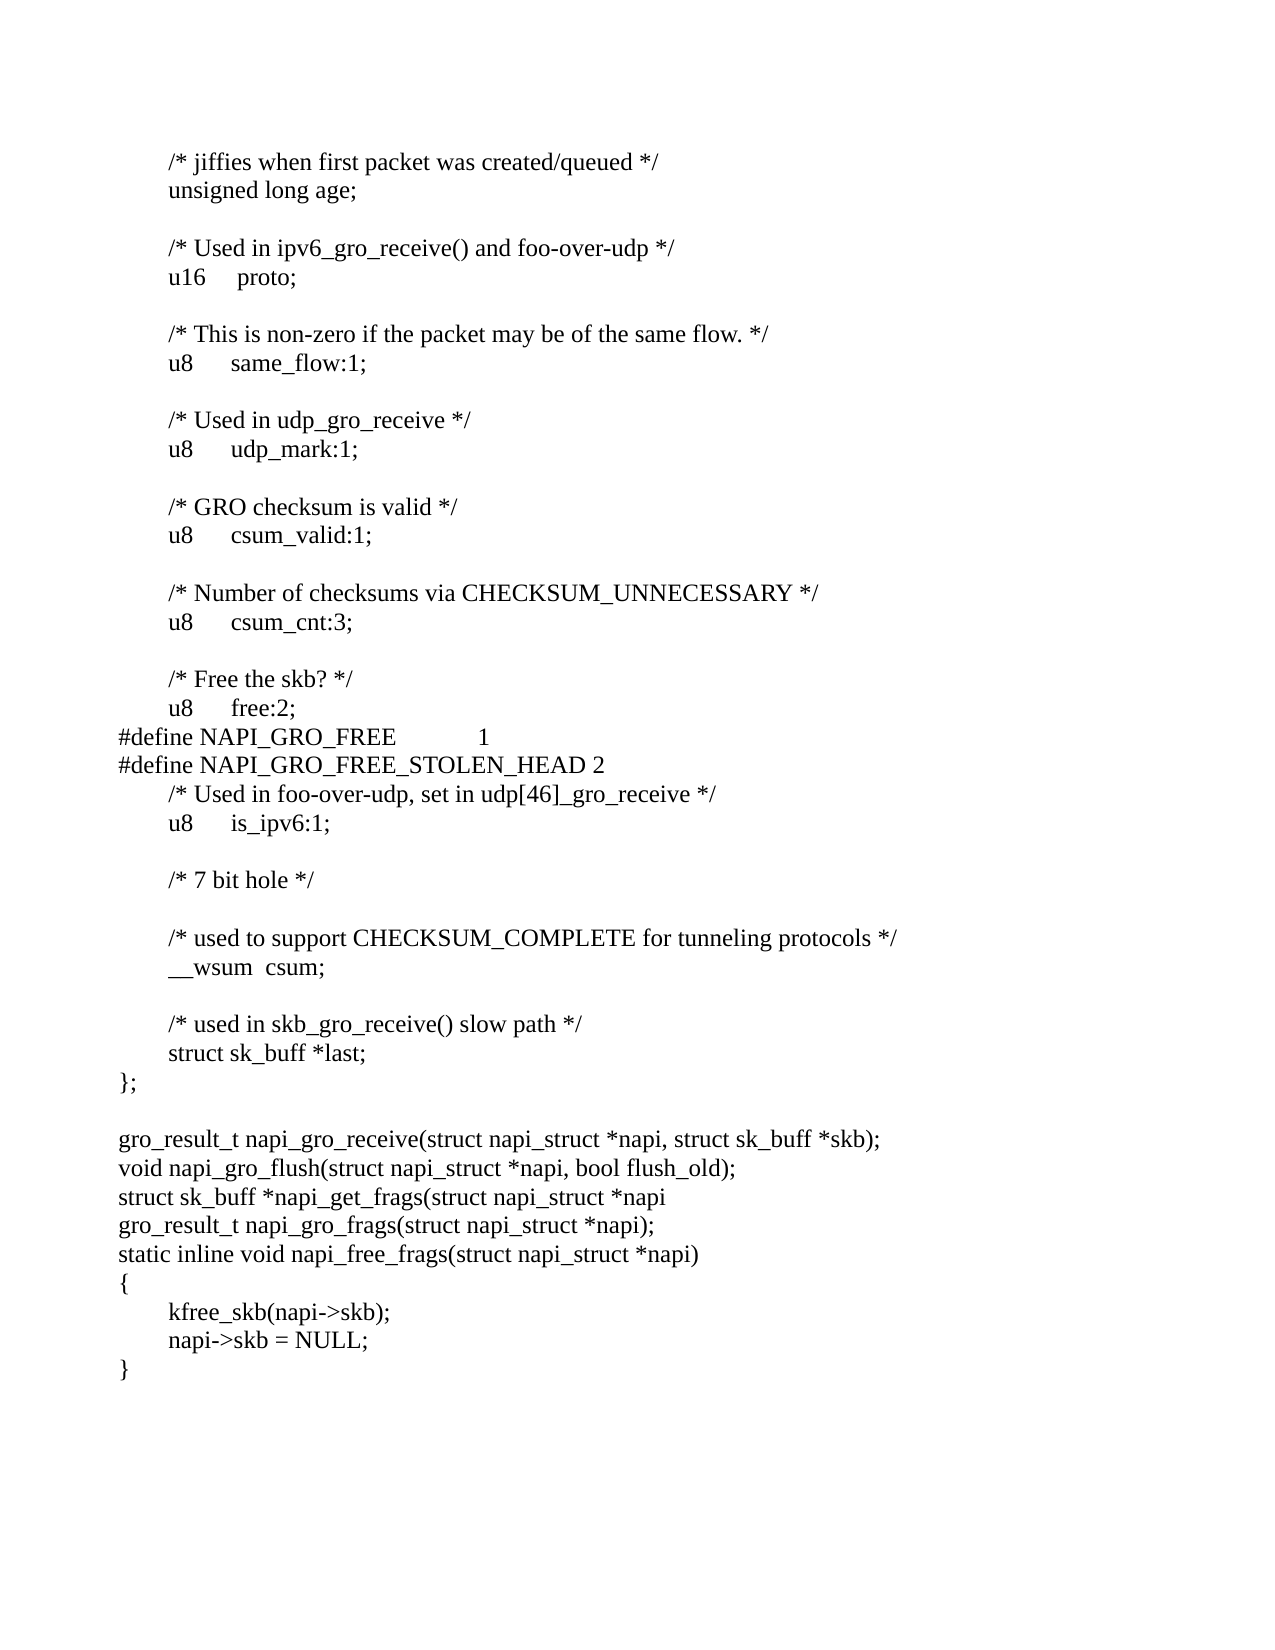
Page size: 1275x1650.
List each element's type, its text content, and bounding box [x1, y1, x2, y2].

text struct sk_buff *napi_get_frags(struct napi_struct *napi [118, 1182, 1157, 1211]
text /* Used in ipv6_gro_receive() and foo-over-udp */ [118, 233, 1157, 262]
text /* used in skb_gro_receive() slow path */ [118, 1009, 1157, 1038]
text u8 udp_mark:1; [118, 434, 1157, 463]
text struct sk_buff *last; [118, 1038, 1157, 1067]
text /* jiffies when first packet was created/queued */ [118, 147, 1157, 176]
text /* 7 bit hole */ [118, 866, 1157, 894]
text /* Used in udp_gro_receive */ [118, 406, 1157, 434]
text #define NAPI_GRO_FREE_STOLEN_HEAD 2 [118, 751, 1157, 779]
text unsigned long age; [118, 176, 1157, 204]
text void napi_gro_flush(struct napi_struct *napi, bool flush_old); [118, 1153, 1157, 1182]
text kfree_skb(napi->skb); [118, 1297, 1157, 1326]
text gro_result_t napi_gro_receive(struct napi_struct *napi, struct sk_buff *skb); [118, 1124, 1157, 1153]
text u8 free:2; [118, 693, 1157, 722]
text } [118, 1354, 1157, 1383]
text gro_result_t napi_gro_frags(struct napi_struct *napi); [118, 1211, 1157, 1239]
text u16 proto; [118, 262, 1157, 291]
text /* Number of checksums via CHECKSUM_UNNECESSARY */ [118, 578, 1157, 607]
text __wsum csum; [118, 952, 1157, 981]
text /* used to support CHECKSUM_COMPLETE for tunneling protocols */ [118, 923, 1157, 952]
text u8 csum_valid:1; [118, 521, 1157, 549]
text /* Used in foo-over-udp, set in udp[46]_gro_receive */ [118, 779, 1157, 808]
text /* Free the skb? */ [118, 664, 1157, 693]
text u8 csum_cnt:3; [118, 607, 1157, 636]
text static inline void napi_free_frags(struct napi_struct *napi) [118, 1239, 1157, 1268]
text /* GRO checksum is valid */ [118, 492, 1157, 521]
text u8 same_flow:1; [118, 348, 1157, 377]
text }; [118, 1067, 1157, 1096]
text u8 is_ipv6:1; [118, 808, 1157, 837]
text #define NAPI_GRO_FREE 1 [118, 722, 1157, 751]
text /* This is non-zero if the packet may be of the same flow. */ [118, 319, 1157, 348]
text { [118, 1268, 1157, 1297]
text napi->skb = NULL; [118, 1326, 1157, 1354]
